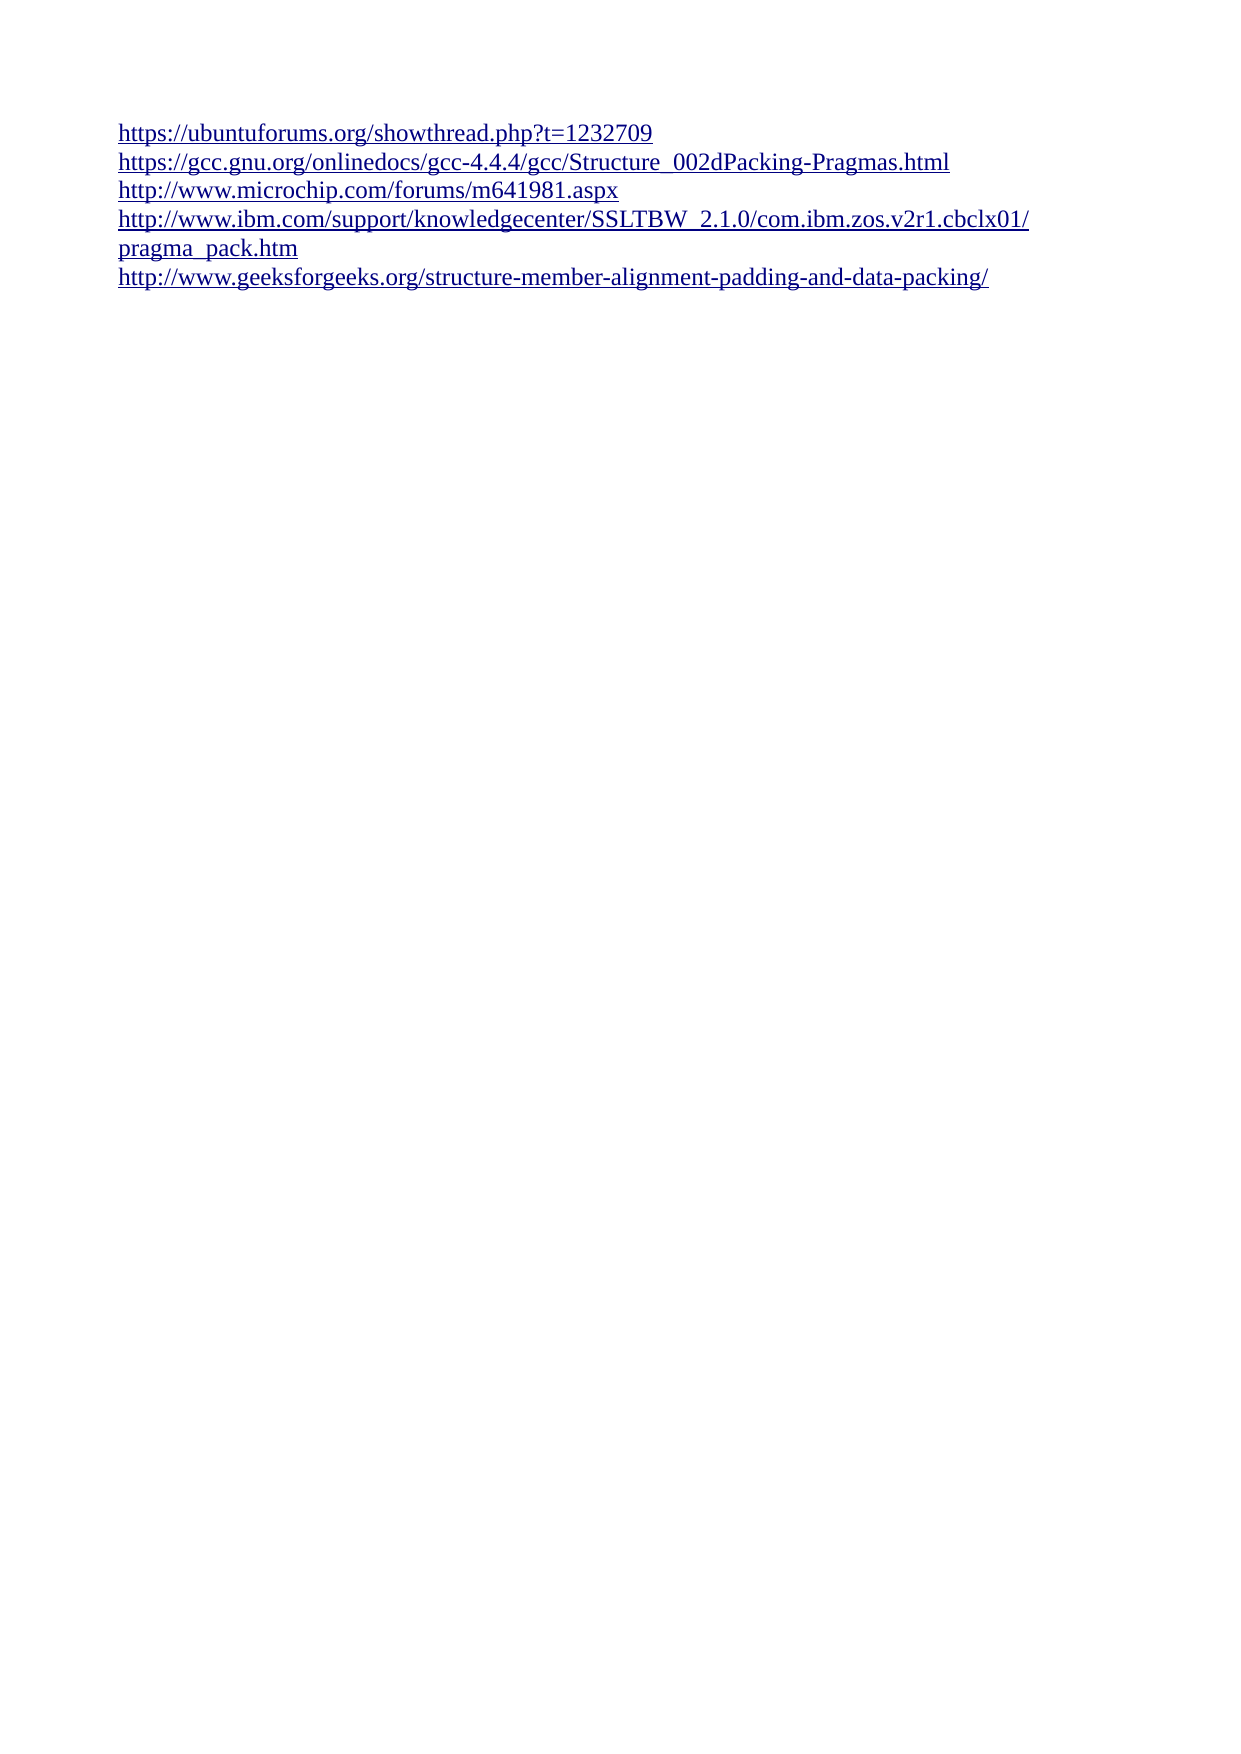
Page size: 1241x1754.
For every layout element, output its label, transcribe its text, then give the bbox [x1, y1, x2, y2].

text http://www.geeksforgeeks.org/structure-member-alignment-padding-and-data-packing/ [118, 262, 1122, 291]
text http://www.ibm.com/support/knowledgecenter/SSLTBW_2.1.0/com.ibm.zos.v2r1.cbclx01/pragma_pack.htm [118, 204, 1122, 262]
text http://www.microchip.com/forums/m641981.aspx [118, 176, 1122, 204]
text https://gcc.gnu.org/onlinedocs/gcc-4.4.4/gcc/Structure_002dPacking-Pragmas.html [118, 147, 1122, 176]
text https://ubuntuforums.org/showthread.php?t=1232709 [118, 118, 1122, 147]
